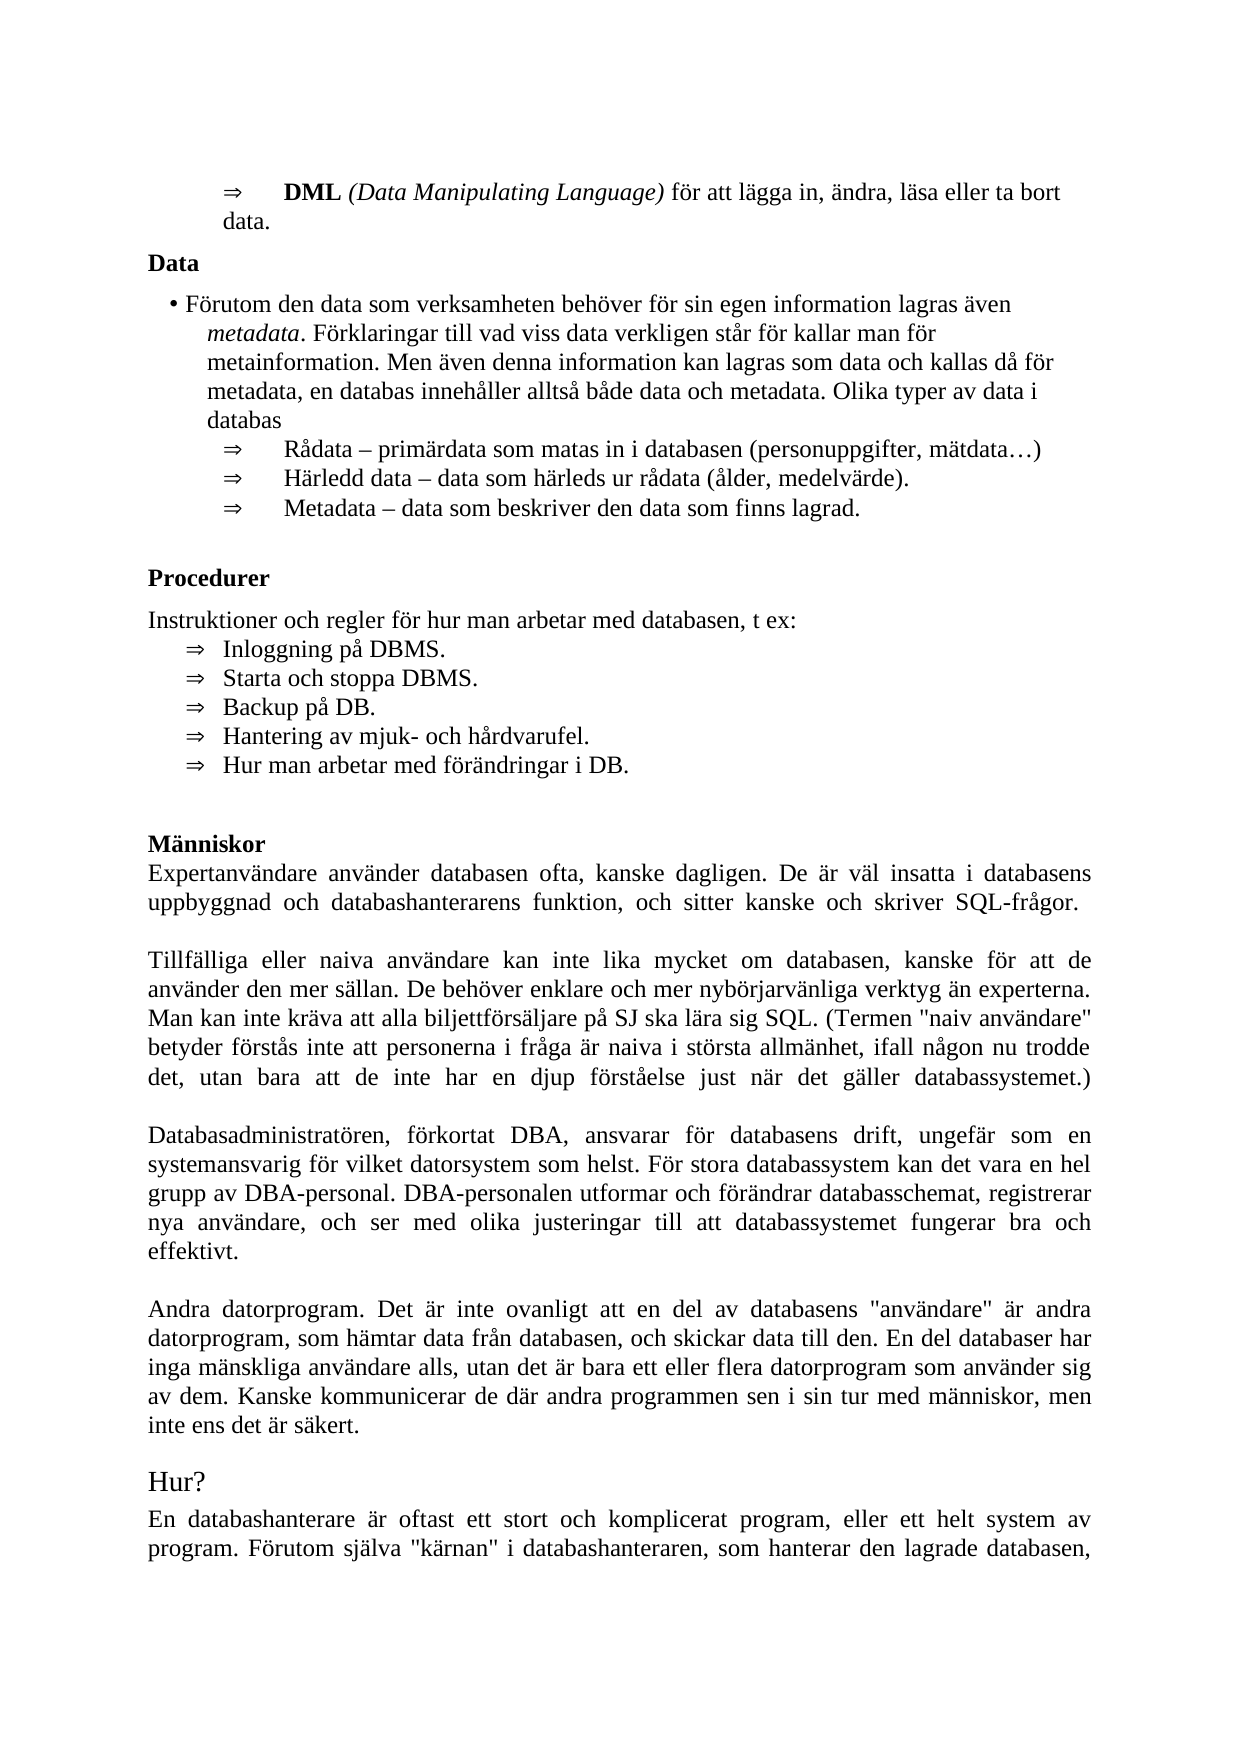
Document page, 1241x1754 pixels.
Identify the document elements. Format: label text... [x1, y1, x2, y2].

text Hur? [148, 1464, 1092, 1498]
list Starta och stoppa DBMS. [185, 663, 1092, 692]
text En databashanterare är oftast ett stort och komplicerat program, eller ett helt system av program. Förutom själva "kärnan" i databashanteraren, som hanterar den lagrade databasen, [148, 1504, 1092, 1562]
list DML (Data Manipulating Language) för att lägga in, ändra, läsa eller ta bort data. [223, 177, 1092, 235]
text Procedurer [148, 563, 1092, 592]
list Backup på DB. [185, 692, 1092, 721]
list Hur man arbetar med förändringar i DB. [185, 750, 1092, 779]
list Rådata – primärdata som matas in i databasen (personuppgifter, mätdata…) [223, 434, 1092, 463]
text Människor Expertanvändare använder databasen ofta, kanske dagligen. De är väl insatta i databasens uppbyggnad och databashanterarens funktion, och sitter kanske och skriver SQL-frågor. Tillfälliga eller naiva användare kan inte lika mycket om databasen, kanske för att de använder den mer sällan. De behöver enklare och mer nybörjarvänliga verktyg än experterna. Man kan inte kräva att alla biljettförsäljare på SJ ska lära sig SQL. (Termen "naiv användare" betyder förstås inte att personerna i fråga är naiva i största allmänhet, ifall någon nu trodde det, utan bara att de inte har en djup förståelse just när det gäller databassystemet.) Databasadministratören, förkortat DBA, ansvarar för databasens drift, ungefär som en systemansvarig för vilket datorsystem som helst. För stora databassystem kan det vara en hel grupp av DBA-personal. DBA-personalen utformar och förändrar databasschemat, registrerar nya användare, och ser med olika justeringar till att databassystemet fungerar bra och effektivt. Andra datorprogram. Det är inte ovanligt att en del av databasens "användare" är andra datorprogram, som hämtar data från databasen, och skickar data till den. En del databaser har inga mänskliga användare alls, utan det är bara ett eller flera datorprogram som använder sig av dem. Kanske kommunicerar de där andra programmen sen i sin tur med människor, men inte ens det är säkert. [148, 829, 1092, 1439]
list Metadata – data som beskriver den data som finns lagrad. [223, 492, 1092, 521]
text Instruktioner och regler för hur man arbetar med databasen, t ex: [148, 604, 1092, 634]
list Hantering av mjuk- och hårdvarufel. [185, 721, 1092, 750]
list Inloggning på DBMS. [185, 634, 1092, 663]
list Förutom den data som verksamheten behöver för sin egen information lagras även metadata. Förklaringar till vad viss data verkligen står för kallar man för metainformation. Men även denna information kan lagras som data och kallas då för metadata, en databas innehåller alltså både data och metadata. Olika typer av data i databas [169, 289, 1092, 434]
text Data [148, 247, 1092, 276]
list Härledd data – data som härleds ur rådata (ålder, medelvärde). [223, 463, 1092, 492]
